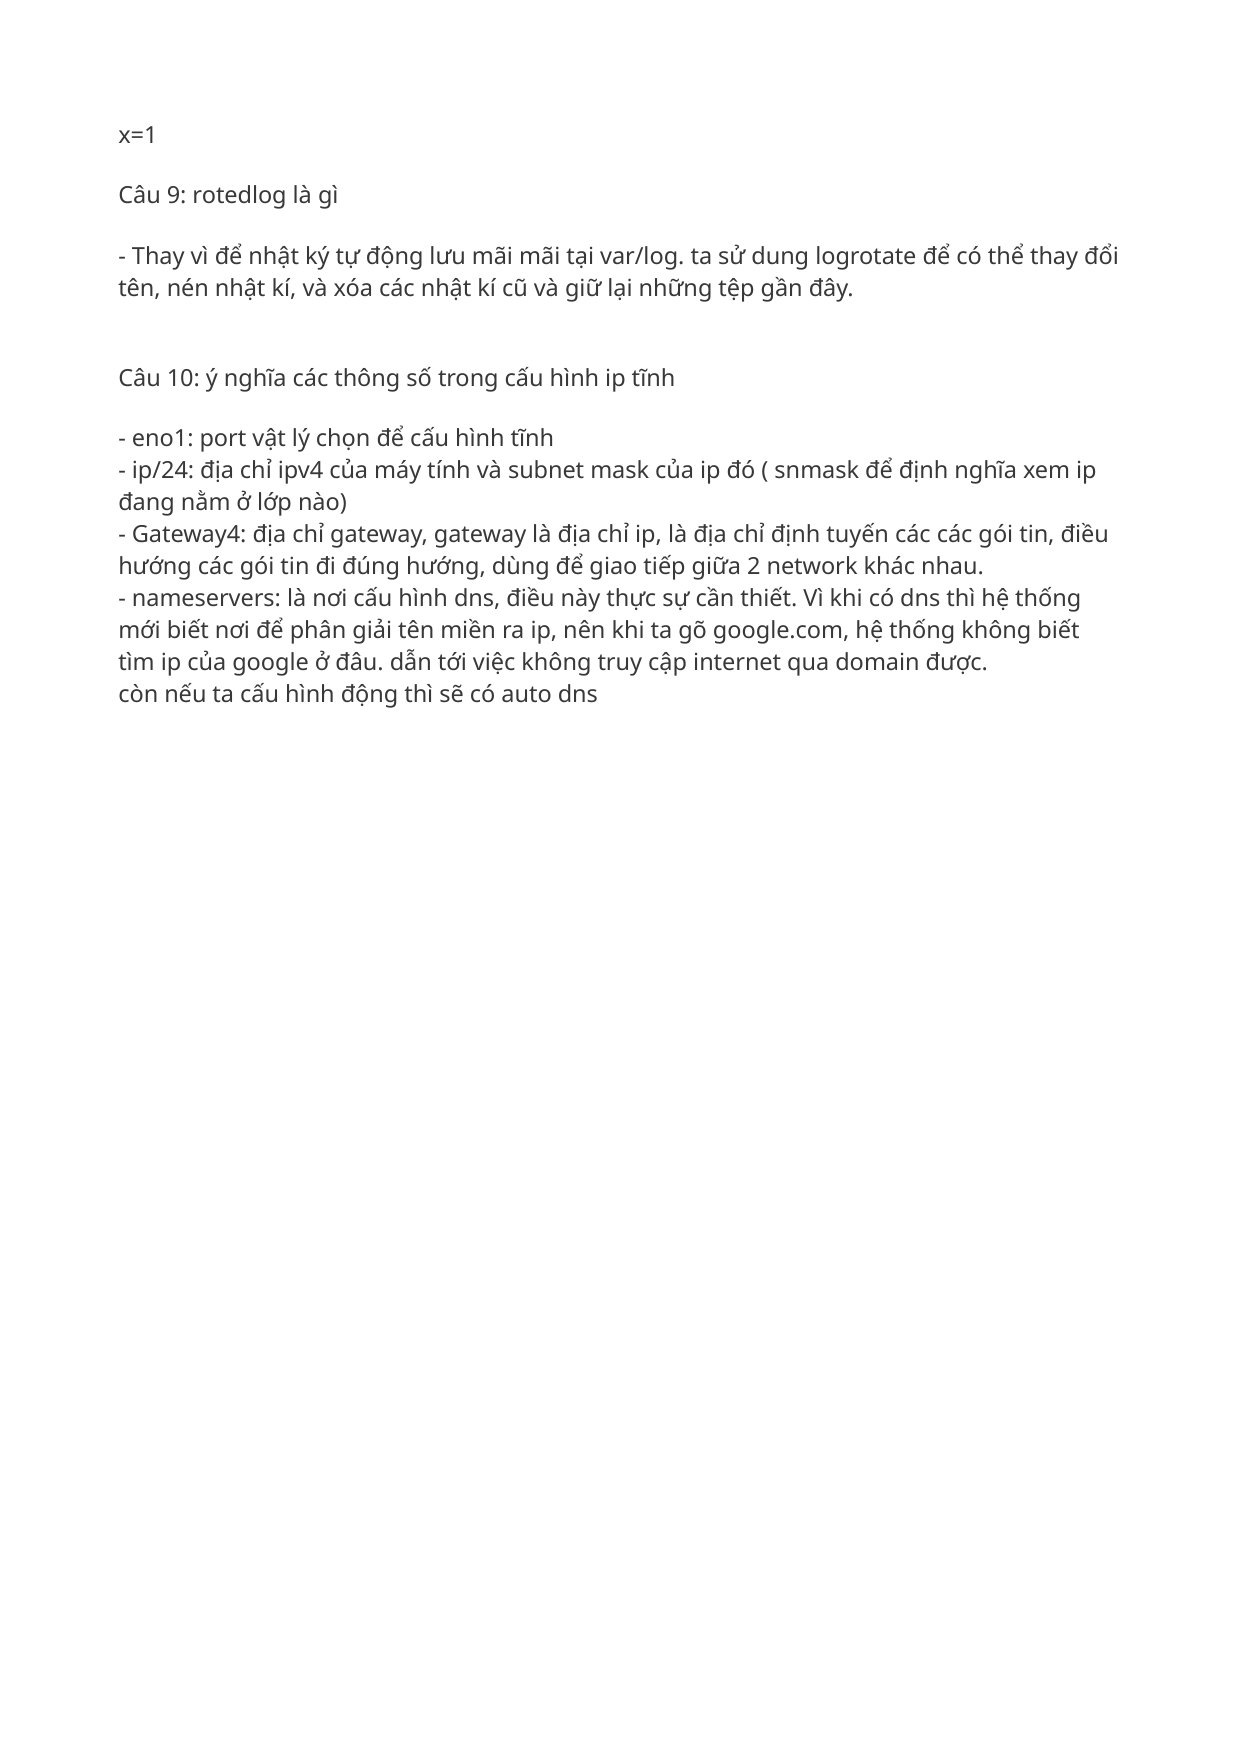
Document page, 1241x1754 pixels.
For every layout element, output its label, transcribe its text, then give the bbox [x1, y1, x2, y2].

text còn nếu ta cấu hình động thì sẽ có auto dns [118, 678, 1122, 709]
text Câu 9: rotedlog là gì [118, 179, 1122, 211]
text - nameservers: là nơi cấu hình dns, điều này thực sự cần thiết. Vì khi có dns thì hệ thống mới biết nơi để phân giải tên miền ra ip, nên khi ta gõ google.com, hệ thống không biết tìm ip của google ở đâu. dẫn tới việc không truy cập internet qua domain được. [118, 582, 1122, 678]
text x=1 [118, 118, 1122, 150]
text - ip/24: địa chỉ ipv4 của máy tính và subnet mask của ip đó ( snmask để định nghĩa xem ip đang nằm ở lớp nào) [118, 454, 1122, 518]
text - eno1: port vật lý chọn để cấu hình tĩnh [118, 422, 1122, 454]
text - Thay vì để nhật ký tự động lưu mãi mãi tại var/log. ta sử dung logrotate để có thể thay đổi tên, nén nhật kí, và xóa các nhật kí cũ và giữ lại những tệp gần đây. [118, 239, 1122, 303]
text - Gateway4: địa chỉ gateway, gateway là địa chỉ ip, là địa chỉ định tuyến các các gói tin, điều hướng các gói tin đi đúng hướng, dùng để giao tiếp giữa 2 network khác nhau. [118, 518, 1122, 582]
text Câu 10: ý nghĩa các thông số trong cấu hình ip tĩnh [118, 361, 1122, 393]
